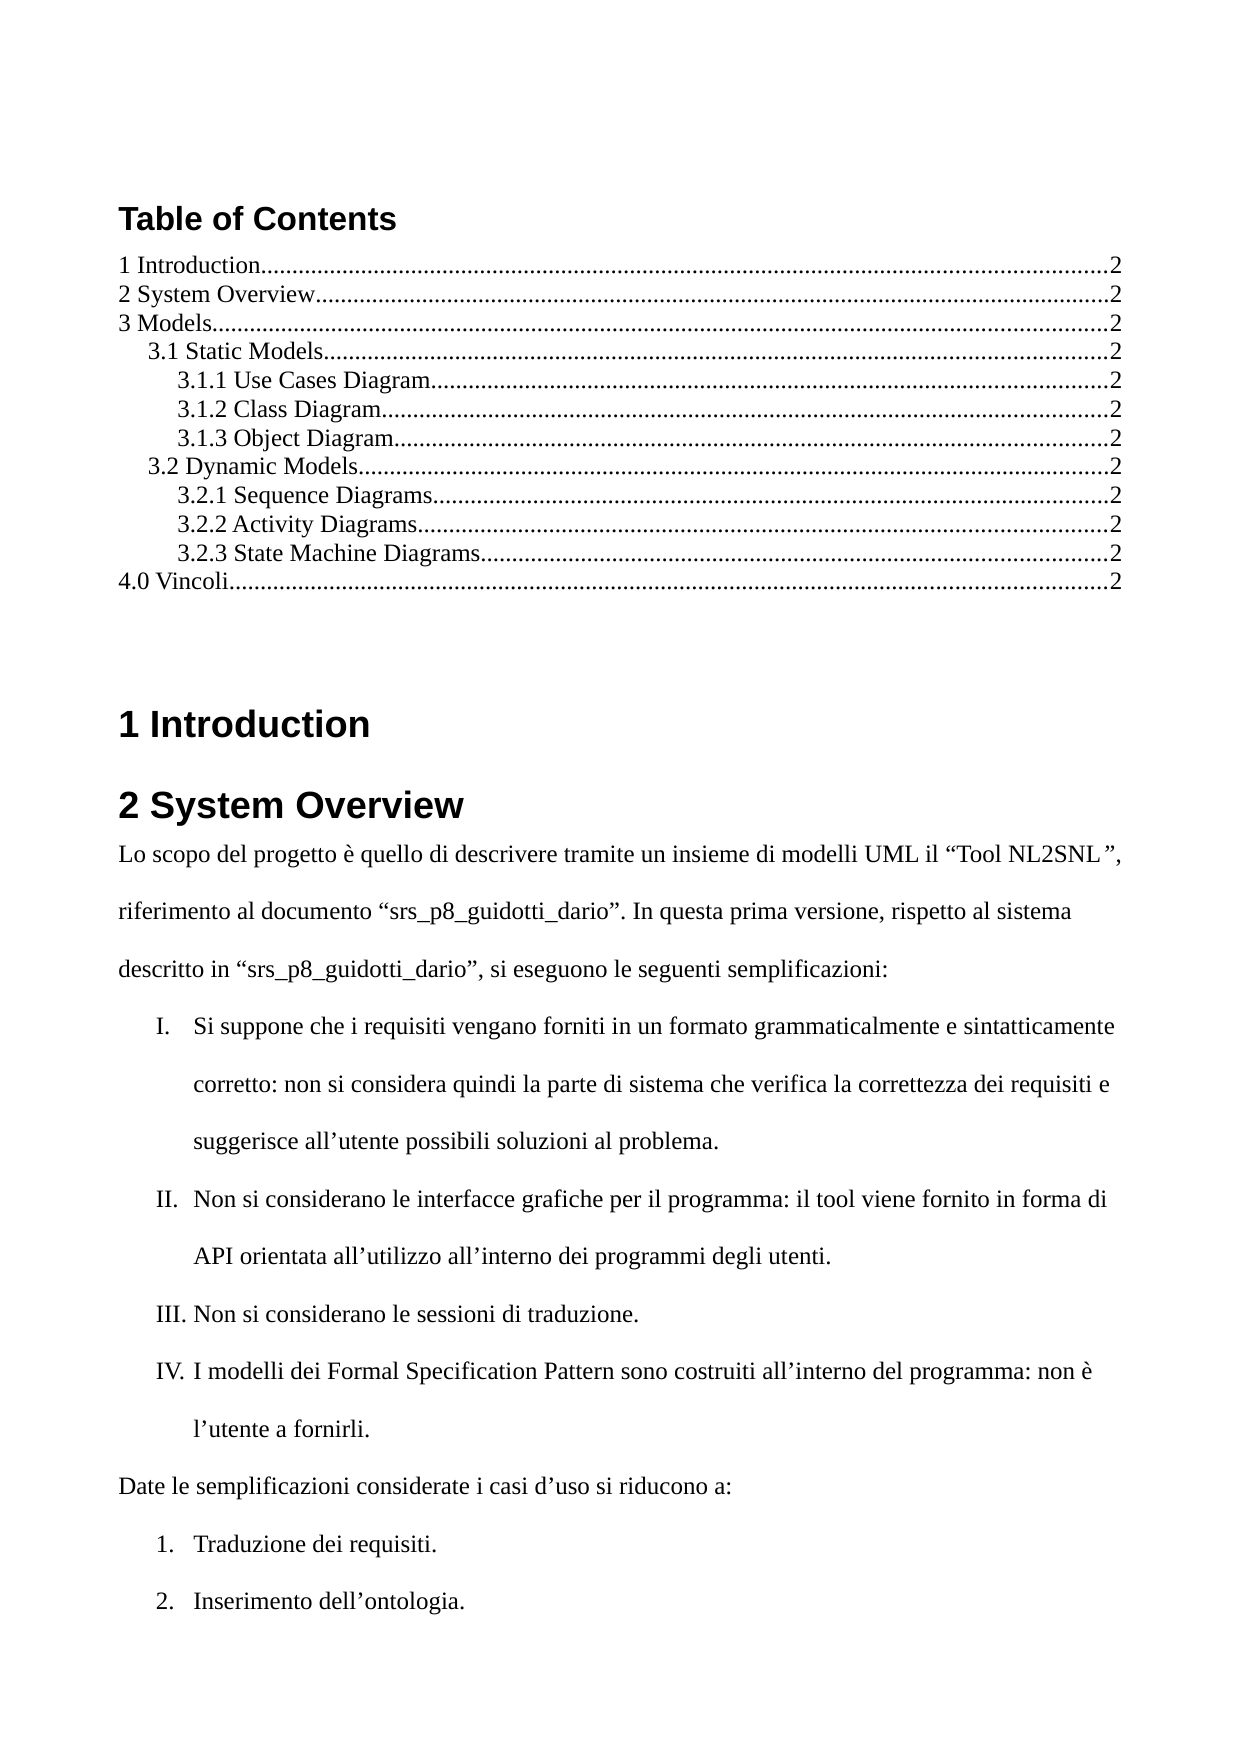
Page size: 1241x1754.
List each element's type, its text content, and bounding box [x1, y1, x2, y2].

text 3.1 Static Models 2 [148, 336, 1122, 365]
list I modelli dei Formal Specification Pattern sono costruiti all’interno del programma: non è l’utente a fornirli. [156, 1356, 1122, 1442]
list Non si considerano le interfacce grafiche per il programma: il tool viene fornito in forma di API orientata all’utilizzo all’interno dei programmi degli utenti. [156, 1184, 1122, 1270]
text 3.1.1 Use Cases Diagram 2 [177, 365, 1122, 394]
subtitle 2 System Overview [118, 782, 1122, 826]
subtitle 1 Introduction [118, 701, 1122, 745]
subtitle Table of Contents [118, 199, 1122, 238]
text Date le semplificazioni considerate i casi d’uso si riducono a: [118, 1471, 1122, 1500]
text 3.1.3 Object Diagram 2 [177, 423, 1122, 451]
list Inserimento dell’ontologia. [156, 1586, 1122, 1615]
list Si suppone che i requisiti vengano forniti in un formato grammaticalmente e sintatticamente corretto: non si considera quindi la parte di sistema che verifica la correttezza dei requisiti e suggerisce all’utente possibili soluzioni al problema. [156, 1011, 1122, 1155]
text 3.2.3 State Machine Diagrams 2 [177, 538, 1122, 566]
text 3.1.2 Class Diagram 2 [177, 394, 1122, 423]
text 3 Models 2 [118, 308, 1122, 336]
text 2 System Overview 2 [118, 279, 1122, 308]
text 3.2.2 Activity Diagrams 2 [177, 509, 1122, 538]
list Non si considerano le sessioni di traduzione. [156, 1299, 1122, 1327]
text 1 Introduction 2 [118, 250, 1122, 279]
text 3.2 Dynamic Models 2 [148, 451, 1122, 480]
text 4.0 Vincoli 2 [118, 566, 1122, 595]
list Traduzione dei requisiti. [156, 1529, 1122, 1557]
text Lo scopo del progetto è quello di descrivere tramite un insieme di modelli UML il “Tool NL2SNL”, riferimento al documento “srs_p8_guidotti_dario”. In questa prima versione, rispetto al sistema descritto in “srs_p8_guidotti_dario”, si eseguono le seguenti semplificazioni: [118, 839, 1122, 982]
text 3.2.1 Sequence Diagrams 2 [177, 480, 1122, 509]
